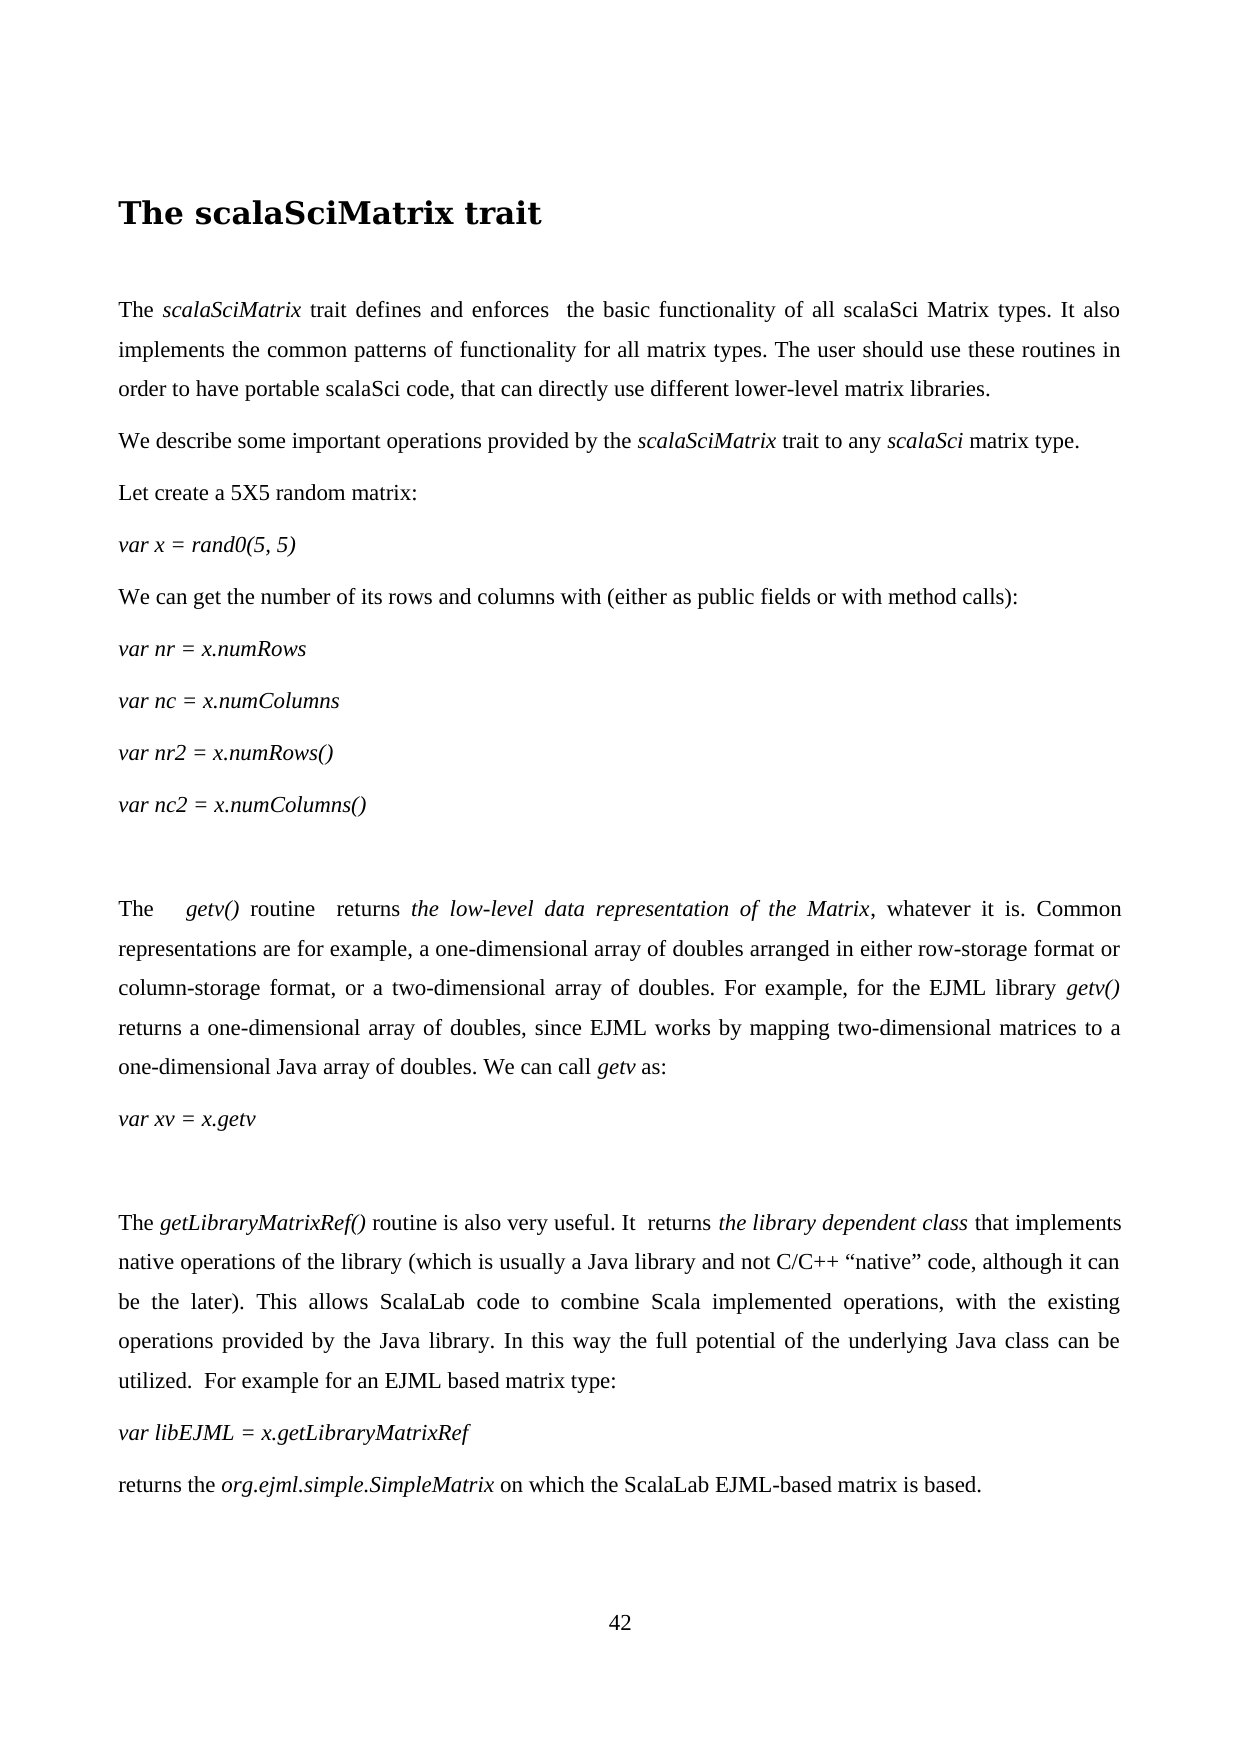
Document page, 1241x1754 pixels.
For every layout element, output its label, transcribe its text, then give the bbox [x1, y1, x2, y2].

text returns the org.ejml.simple.SimpleMatrix on which the ScalaLab EJML-based matrix is based. [118, 1471, 1122, 1497]
subtitle The scalaSciMatrix trait [118, 195, 1122, 232]
text We describe some important operations provided by the scalaSciMatrix trait to any scalaSci matrix type. [118, 427, 1122, 454]
text var x = rand0(5, 5) [118, 531, 1122, 558]
text var nc = x.numColumns [118, 687, 1122, 713]
text var nr = x.numRows [118, 635, 1122, 662]
text var nr2 = x.numRows() [118, 739, 1122, 766]
text We can get the number of its rows and columns with (either as public fields or with method calls): [118, 583, 1122, 609]
text The getv() routine returns the low-level data representation of the Matrix, whatever it is. Common representations are for example, a one-dimensional array of doubles arranged in either row-storage format or column-storage format, or a two-dimensional array of doubles. For example, for the EJML library getv() returns a one-dimensional array of doubles, since EJML works by mapping two-dimensional matrices to a one-dimensional Java array of doubles. We can call getv as: [118, 895, 1122, 1079]
text The getLibraryMatrixRef() routine is also very useful. It returns the library dependent class that implements native operations of the library (which is usually a Java library and not C/C++ “native” code, although it can be the later). This allows ScalaLab code to combine Scala implemented operations, with the existing operations provided by the Java library. In this way the full potential of the underlying Java class can be utilized. For example for an EJML based matrix type: [118, 1209, 1122, 1393]
text var nc2 = x.numColumns() [118, 791, 1122, 817]
text The scalaSciMatrix trait defines and enforces the basic functionality of all scalaSci Matrix types. It also implements the common patterns of functionality for all matrix types. The user should use these routines in order to have portable scalaSci code, that can directly use different lower-level matrix libraries. [118, 296, 1122, 402]
text var libEJML = x.getLibraryMatrixRef [118, 1419, 1122, 1445]
text var xv = x.getv [118, 1105, 1122, 1131]
text Let create a 5X5 random matrix: [118, 479, 1122, 506]
